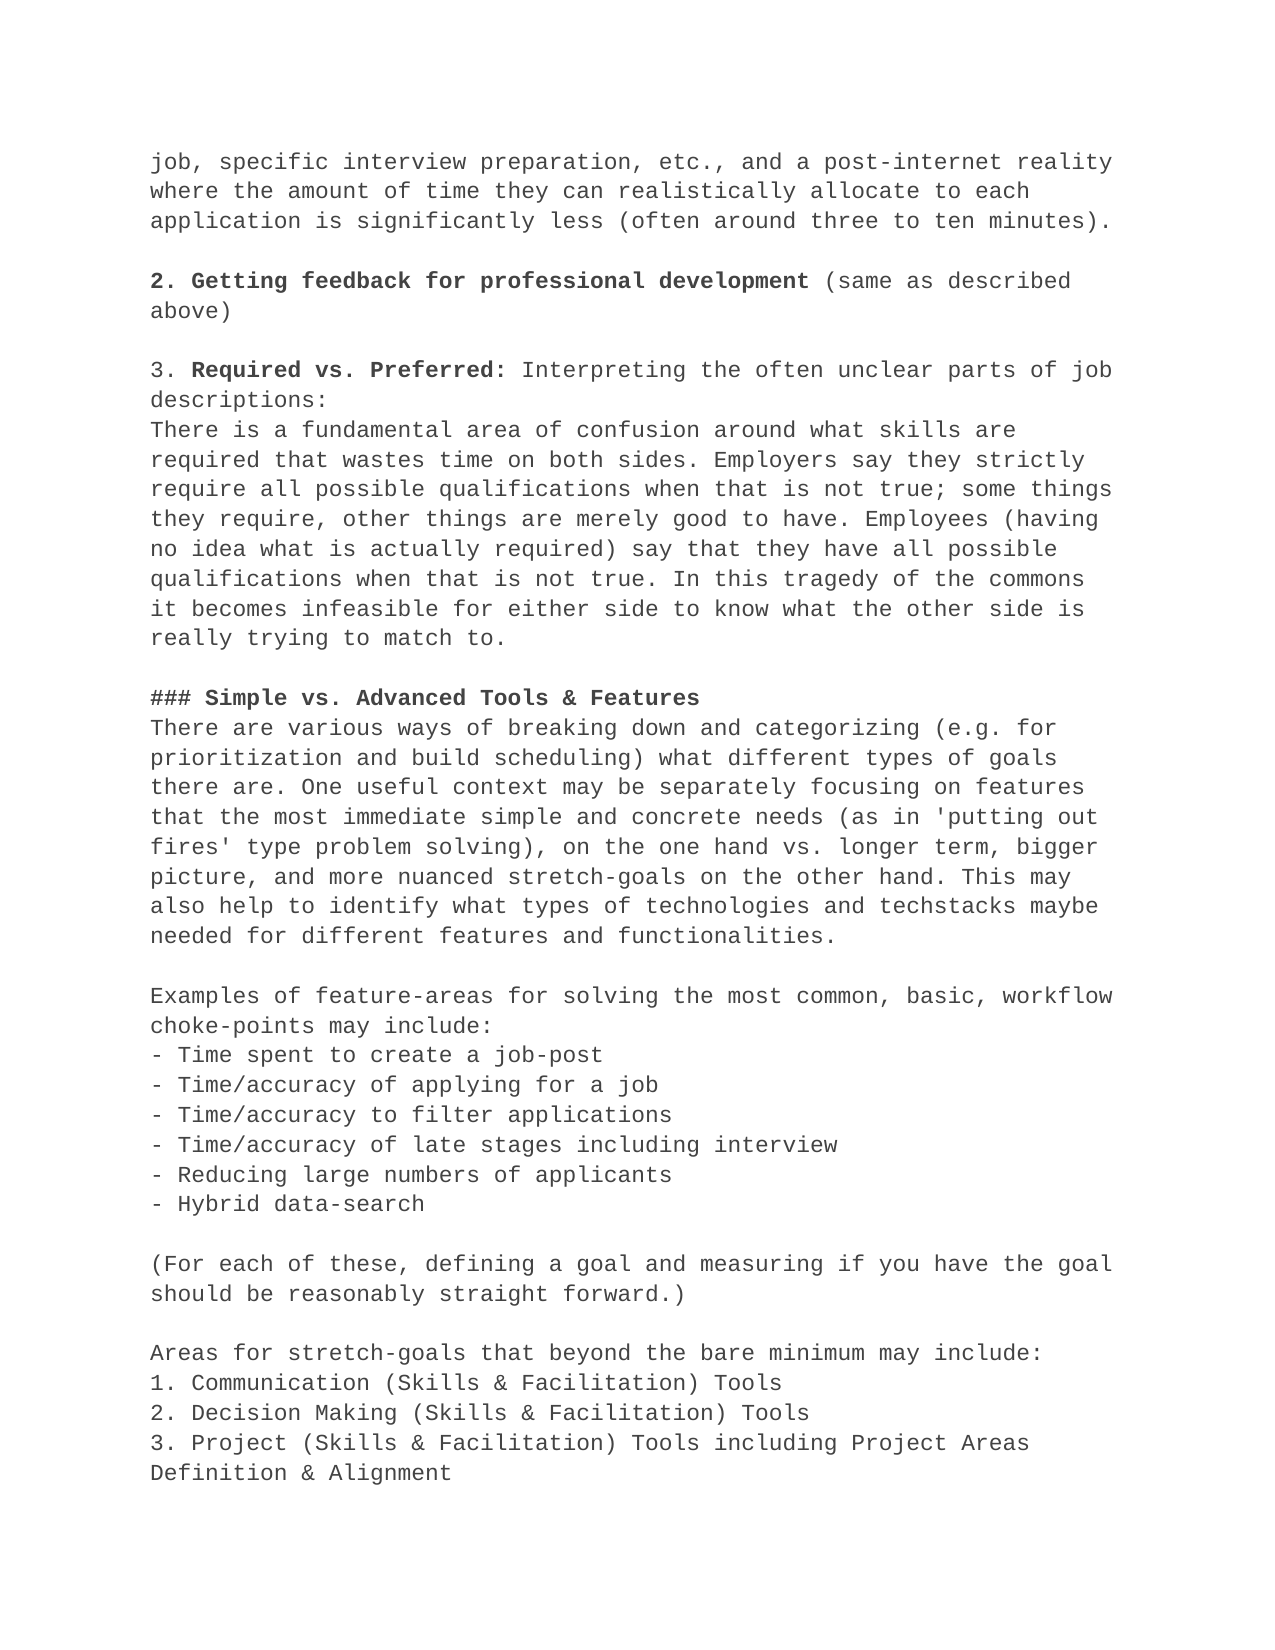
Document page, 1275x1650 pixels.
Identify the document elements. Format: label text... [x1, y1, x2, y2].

text - Time/accuracy of late stages including interview [150, 1133, 1125, 1159]
text ### Simple vs. Advanced Tools & Features [150, 686, 1125, 712]
text Areas for stretch-goals that beyond the bare minimum may include: [150, 1342, 1125, 1368]
text There is a fundamental area of confusion around what skills are required that wastes time on both sides. Employers say they strictly require all possible qualifications when that is not true; some things they require, other things are merely good to have. Employees (having no idea what is actually required) say that they have all possible qualifications when that is not true. In this tragedy of the commons it becomes infeasible for either side to know what the other side is really trying to match to. [150, 418, 1125, 653]
text Examples of feature-areas for solving the most common, basic, workflow choke-points may include: [150, 984, 1125, 1040]
text - Reducing large numbers of applicants [150, 1163, 1125, 1189]
text 3. Project (Skills & Facilitation) Tools including Project Areas Definition & Alignment [150, 1431, 1125, 1487]
text 2. Getting feedback for professional development (same as described above) [150, 269, 1125, 325]
text 3. Required vs. Preferred: Interpreting the often unclear parts of job descriptions: [150, 358, 1125, 414]
text - Time/accuracy to filter applications [150, 1103, 1125, 1129]
text 2. Decision Making (Skills & Facilitation) Tools [150, 1401, 1125, 1427]
text - Time/accuracy of applying for a job [150, 1073, 1125, 1099]
text job, specific interview preparation, etc., and a post-internet reality where the amount of time they can realistically allocate to each application is significantly less (often around three to ten minutes). [150, 150, 1125, 236]
text - Hybrid data-search [150, 1193, 1125, 1219]
text (For each of these, defining a goal and measuring if you have the goal should be reasonably straight forward.) [150, 1252, 1125, 1308]
text - Time spent to create a job-post [150, 1044, 1125, 1070]
text 1. Communication (Skills & Facilitation) Tools [150, 1371, 1125, 1397]
text There are various ways of breaking down and categorizing (e.g. for prioritization and build scheduling) what different types of goals there are. One useful context may be separately focusing on features that the most immediate simple and concrete needs (as in 'putting out fires' type problem solving), on the one hand vs. longer term, bigger picture, and more nuanced stretch-goals on the other hand. This may also help to identify what types of technologies and techstacks maybe needed for different features and functionalities. [150, 716, 1125, 951]
